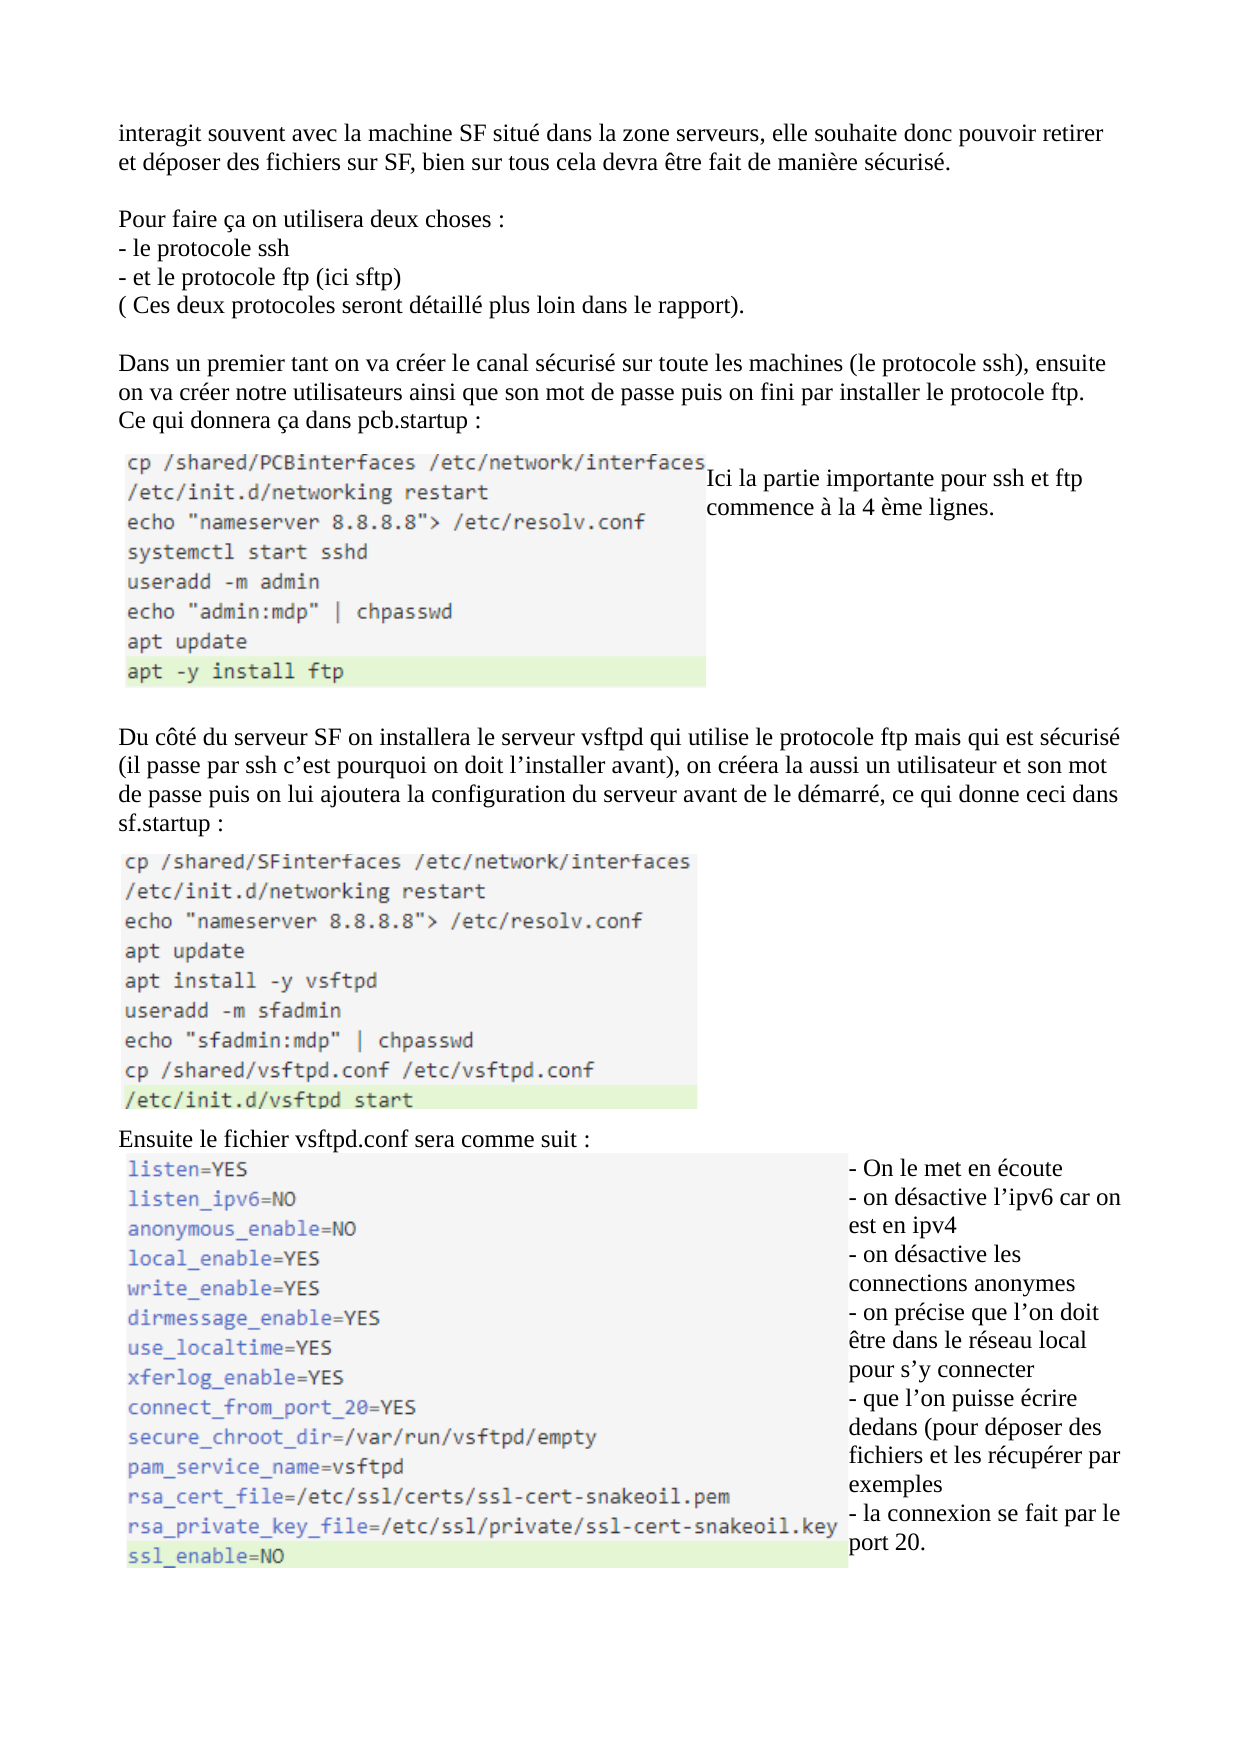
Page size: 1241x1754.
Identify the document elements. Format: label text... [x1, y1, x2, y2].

text Dans un premier tant on va créer le canal sécurisé sur toute les machines (le protocole ssh), ensuite on va créer notre utilisateurs ainsi que son mot de passe puis on fini par installer le protocole ftp. [118, 348, 1122, 406]
text Du côté du serveur SF on installera le serveur vsftpd qui utilise le protocole ftp mais qui est sécurisé (il passe par ssh c’est pourquoi on doit l’installer avant), on créera la aussi un utilisateur et son mot de passe puis on lui ajoutera la configuration du serveur avant de le démarré, ce qui donne ceci dans sf.startup : [118, 722, 1122, 837]
text ( Ces deux protocoles seront détaillé plus loin dans le rapport). [118, 291, 1122, 319]
picture [124, 454, 707, 688]
text - la connexion se fait par le port 20. [849, 1498, 1122, 1556]
text - On le met en écoute [849, 1153, 1122, 1182]
text - et le protocole ftp (ici sftp) [118, 262, 1122, 291]
text - on précise que l’on doit être dans le réseau local pour s’y connecter [849, 1297, 1122, 1383]
text - le protocole ssh [118, 233, 1122, 262]
text Ici la partie importante pour ssh et ftp commence à la 4 ème lignes. [707, 463, 1122, 521]
picture [121, 854, 698, 1109]
text interagit souvent avec la machine SF situé dans la zone serveurs, elle souhaite donc pouvoir retirer et déposer des fichiers sur SF, bien sur tous cela devra être fait de manière sécurisé. [118, 118, 1122, 176]
text - on désactive l’ipv6 car on est en ipv4 [849, 1182, 1122, 1239]
text - on désactive les connections anonymes [849, 1239, 1122, 1297]
text - que l’on puisse écrire dedans (pour déposer des fichiers et les récupérer par exemples [849, 1383, 1122, 1498]
text Ensuite le fichier vsftpd.conf sera comme suit : [118, 1124, 1122, 1153]
text Ce qui donnera ça dans pcb.startup : [118, 406, 1122, 434]
text Pour faire ça on utilisera deux choses : [118, 204, 1122, 233]
picture [126, 1153, 849, 1568]
